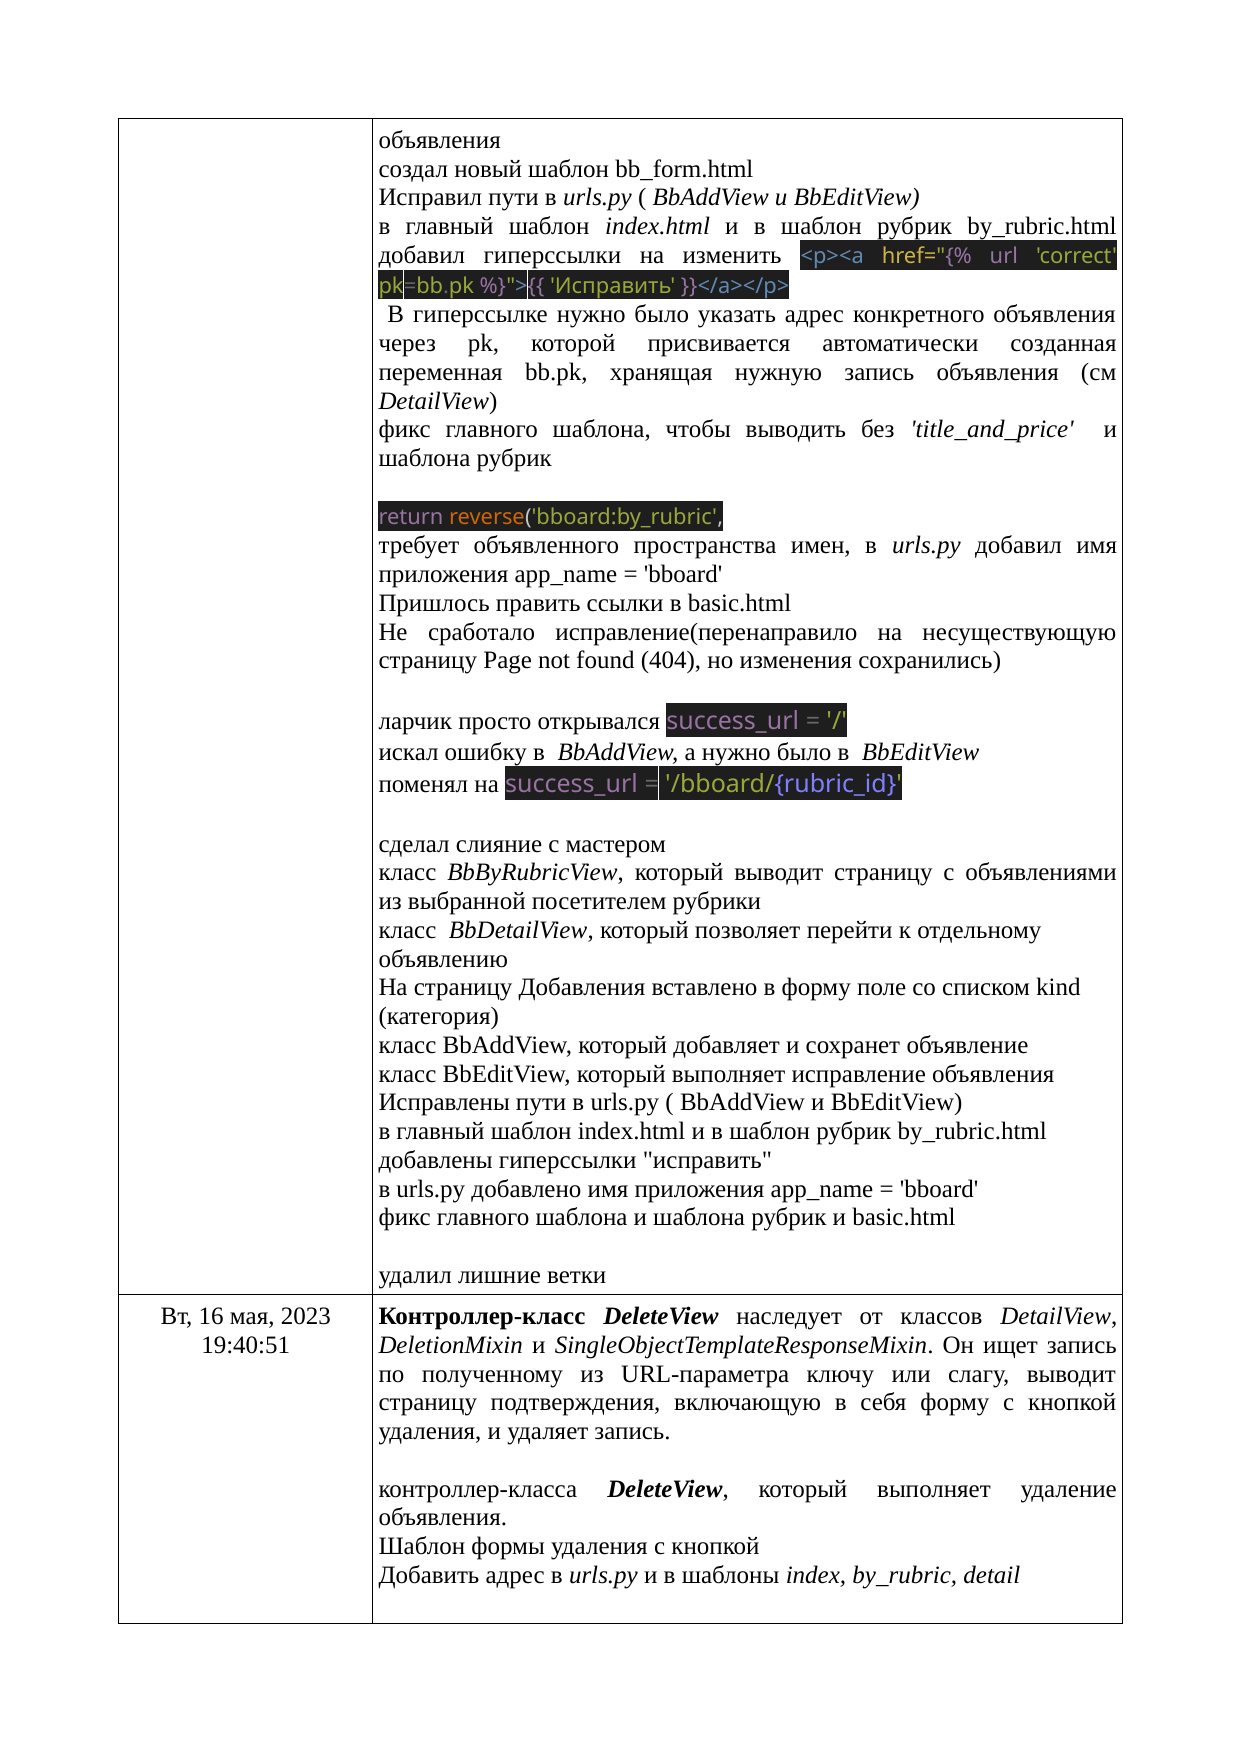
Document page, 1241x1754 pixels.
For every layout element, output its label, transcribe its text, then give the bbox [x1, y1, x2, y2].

table_cell [119, 119, 372, 1294]
table_cell Контроллер-класс DeleteView наследует от классов DetailView, DeletionМixin и SingleObjectTemplateResponseMixin. Он ищет запись по полученному из URL-параметра ключу или слагу, выводит страницу подтверждения, включающую в себя форму с кнопкой удаления, и удаляет запись. контроллер-класса DeleteView, который выполняет удаление объявления. Шаблон формы удаления с кнопкой Добавить адрес в urls.py и в шаблоны index, by_rubric, detail [373, 1295, 1122, 1623]
table_cell объявления создал новый шаблон bb_form.html Исправил пути в urls.py ( BbAddView и BbEditView) в главный шаблон index.html и в шаблон рубрик by_rubric.html добавил гиперссылки на изменить <p><a href="{% url 'correct' pk=bb.pk %}">{{ 'Исправить' }}</a></p> В гиперссылке нужно было указать адрес конкретного объявления через pk, которой присвивается автоматически созданная переменная bb.pk, хранящая нужную запись объявления (см DetailView) фикс главного шаблона, чтобы выводить без 'title_and_price' и шаблона рубрик return reverse('bboard:by_rubric', требует объявленного пространства имен, в urls.py добавил имя приложения app_name = 'bboard' Пришлось править ссылки в basic.html Не сработало исправление(перенаправило на несуществующую страницу Page not found (404), но изменения сохранились) ларчик просто открывался success_url = '/' искал ошибку в BbAddView, а нужно было в BbEditView поменял на success_url = '/bboard/{rubric_id}' сделал слияние с мастером класс BbByRubricView, который выводит страницу с объявлениями из выбранной посетителем рубрики класс BbDetailView, который позволяет перейти к отдельному объявлению На страницу Добавления вставлено в форму поле со списком kind (категория) класс BbAddView, который добавляет и сохранет объявление класс BbEditView, который выполняет исправление объявления Исправлены пути в urls.py ( BbAddView и BbEditView) в главный шаблон index.html и в шаблон рубрик by_rubric.html добавлены гиперссылки "исправить" в urls.py добавлено имя приложения app_name = 'bboard' фикс главного шаблона и шаблона рубрик и basic.html удалил лишние ветки [373, 119, 1122, 1294]
table_cell Вт, 16 мая, 2023 19:40:51 [119, 1295, 372, 1623]
